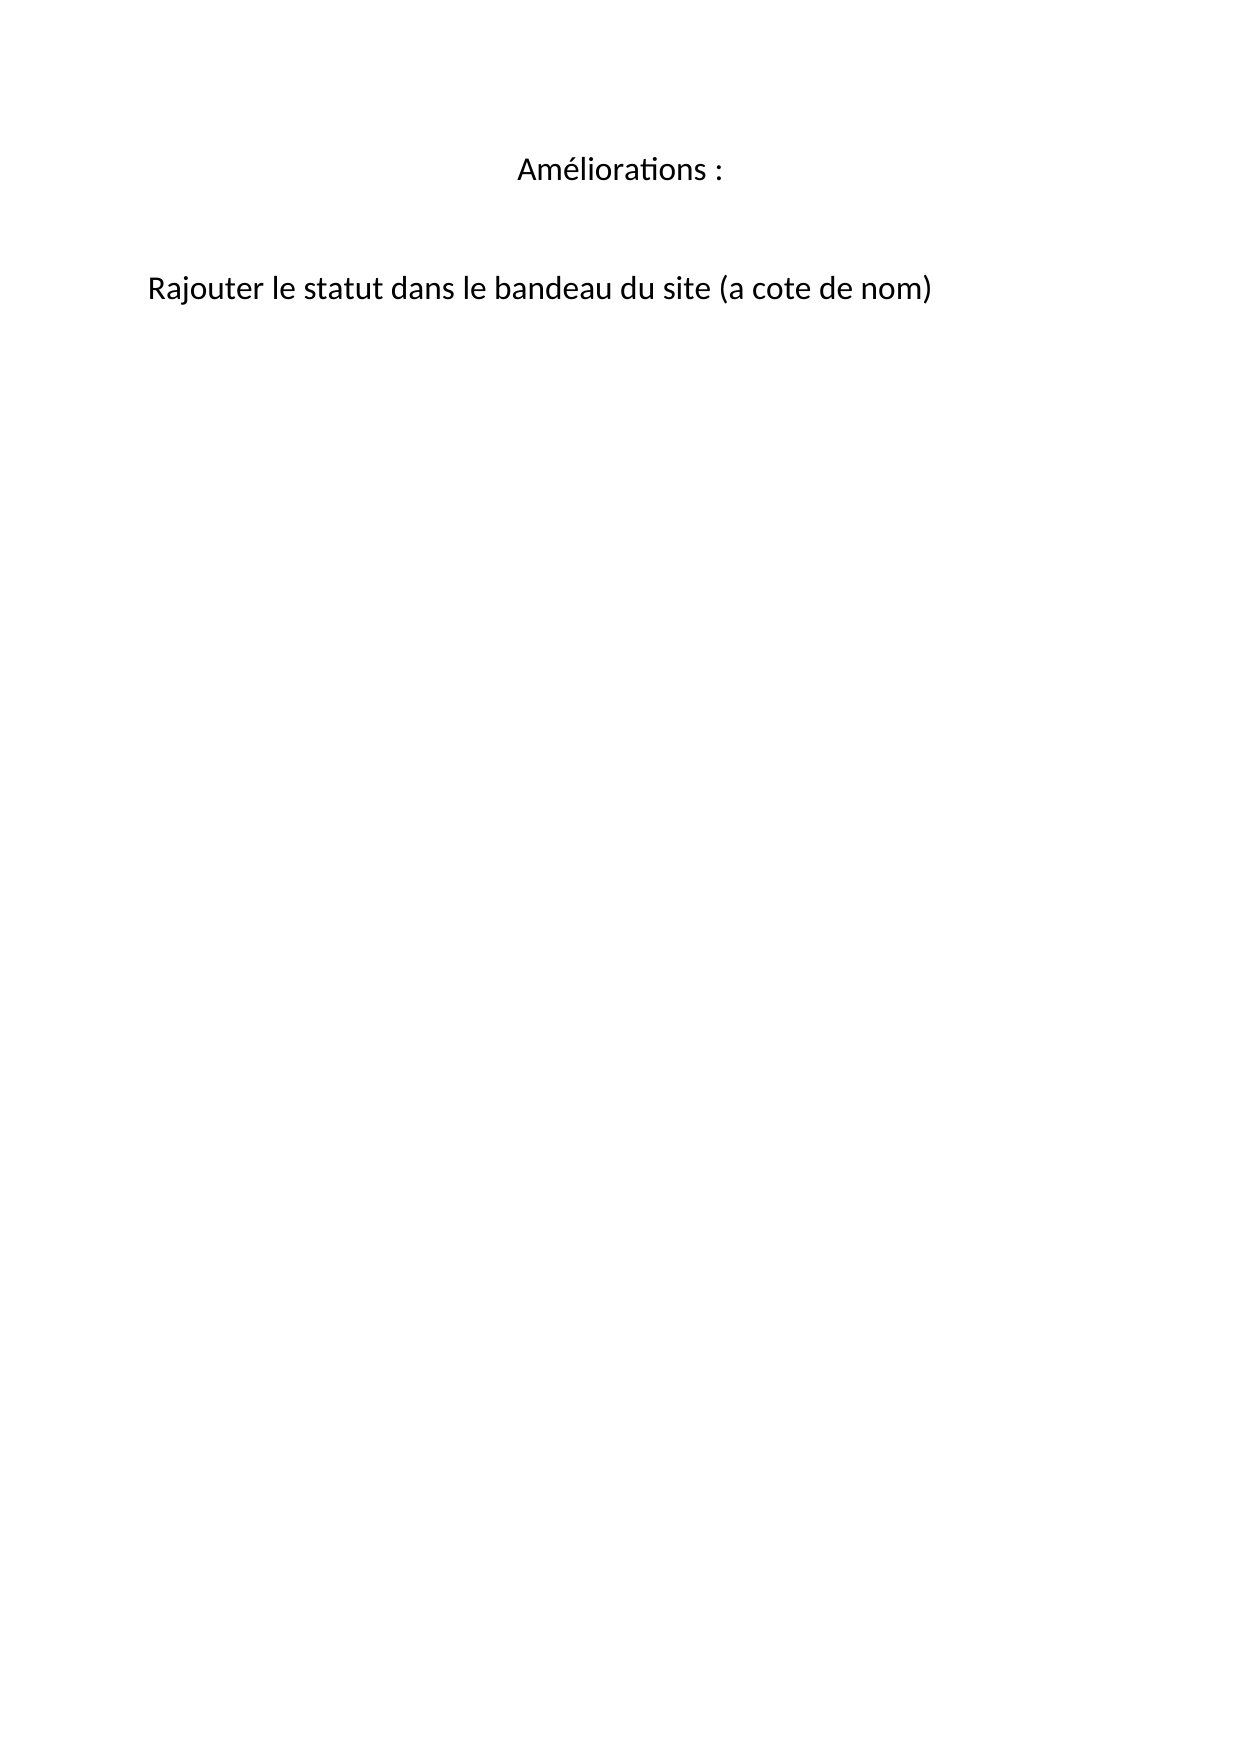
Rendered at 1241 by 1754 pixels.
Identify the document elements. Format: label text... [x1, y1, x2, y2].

text Rajouter le statut dans le bandeau du site (a cote de nom) [148, 267, 1093, 308]
text Améliorations : [148, 148, 1093, 188]
